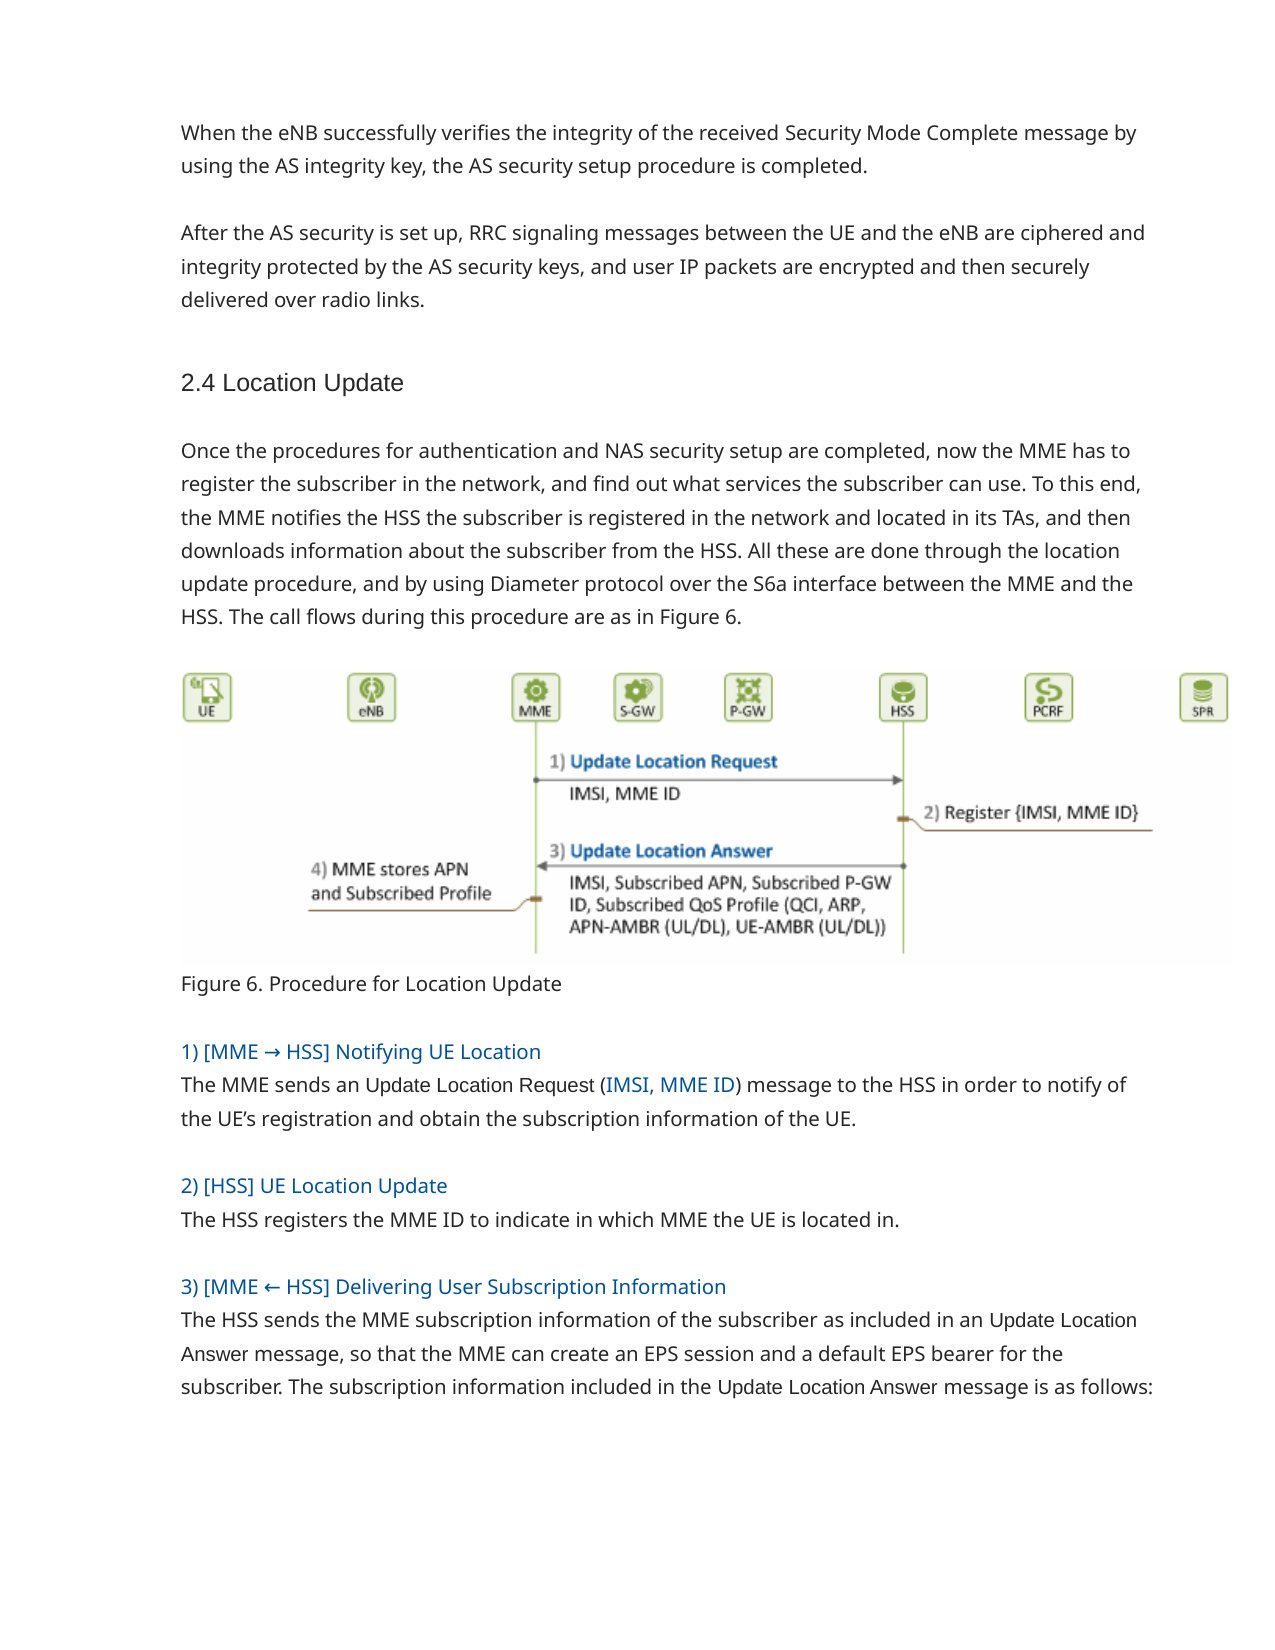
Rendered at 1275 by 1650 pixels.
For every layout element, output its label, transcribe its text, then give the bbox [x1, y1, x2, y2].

text 2) [HSS] UE Location Update [181, 1172, 1157, 1200]
text The HSS sends the MME subscription information of the subscriber as included in an Update Location Answer message, so that the MME can create an EPS session and a default EPS bearer for the subscriber. The subscription information included in the Update Location Answer message is as follows: [181, 1306, 1157, 1400]
text 2.4 Location Update [181, 368, 1157, 397]
text Figure 6. Procedure for Location Update [181, 970, 1157, 998]
text Once the procedures for authentication and NAS security setup are completed, now the MME has to register the subscriber in the network, and find out what services the subscriber can use. To this end, the MME notifies the HSS the subscriber is registered in the network and located in its TAs, and then downloads information about the subscriber from the HSS. All these are done through the location update procedure, and by using Diameter protocol over the S6a interface between the MME and the HSS. The call flows during this procedure are as in Figure 6. [181, 437, 1157, 631]
text The HSS registers the MME ID to indicate in which MME the UE is located in. [181, 1205, 1157, 1233]
text The MME sends an Update Location Request (IMSI, MME ID) message to the HSS in order to notify of the UE’s registration and obtain the subscription information of the UE. [181, 1071, 1157, 1132]
text 3) [MME ← HSS] Delivering User Subscription Information [181, 1273, 1157, 1301]
text 1) [MME → HSS] Notifying UE Location [181, 1038, 1157, 1066]
text When the eNB successfully verifies the integrity of the received Security Mode Complete message by using the AS integrity key, the AS security setup procedure is completed. [181, 118, 1157, 179]
text After the AS security is set up, RRC signaling messages between the UE and the eNB are ciphered and integrity protected by the AS security keys, and user IP packets are encrypted and then securely delivered over radio links. [181, 219, 1157, 313]
picture [180, 670, 1233, 965]
